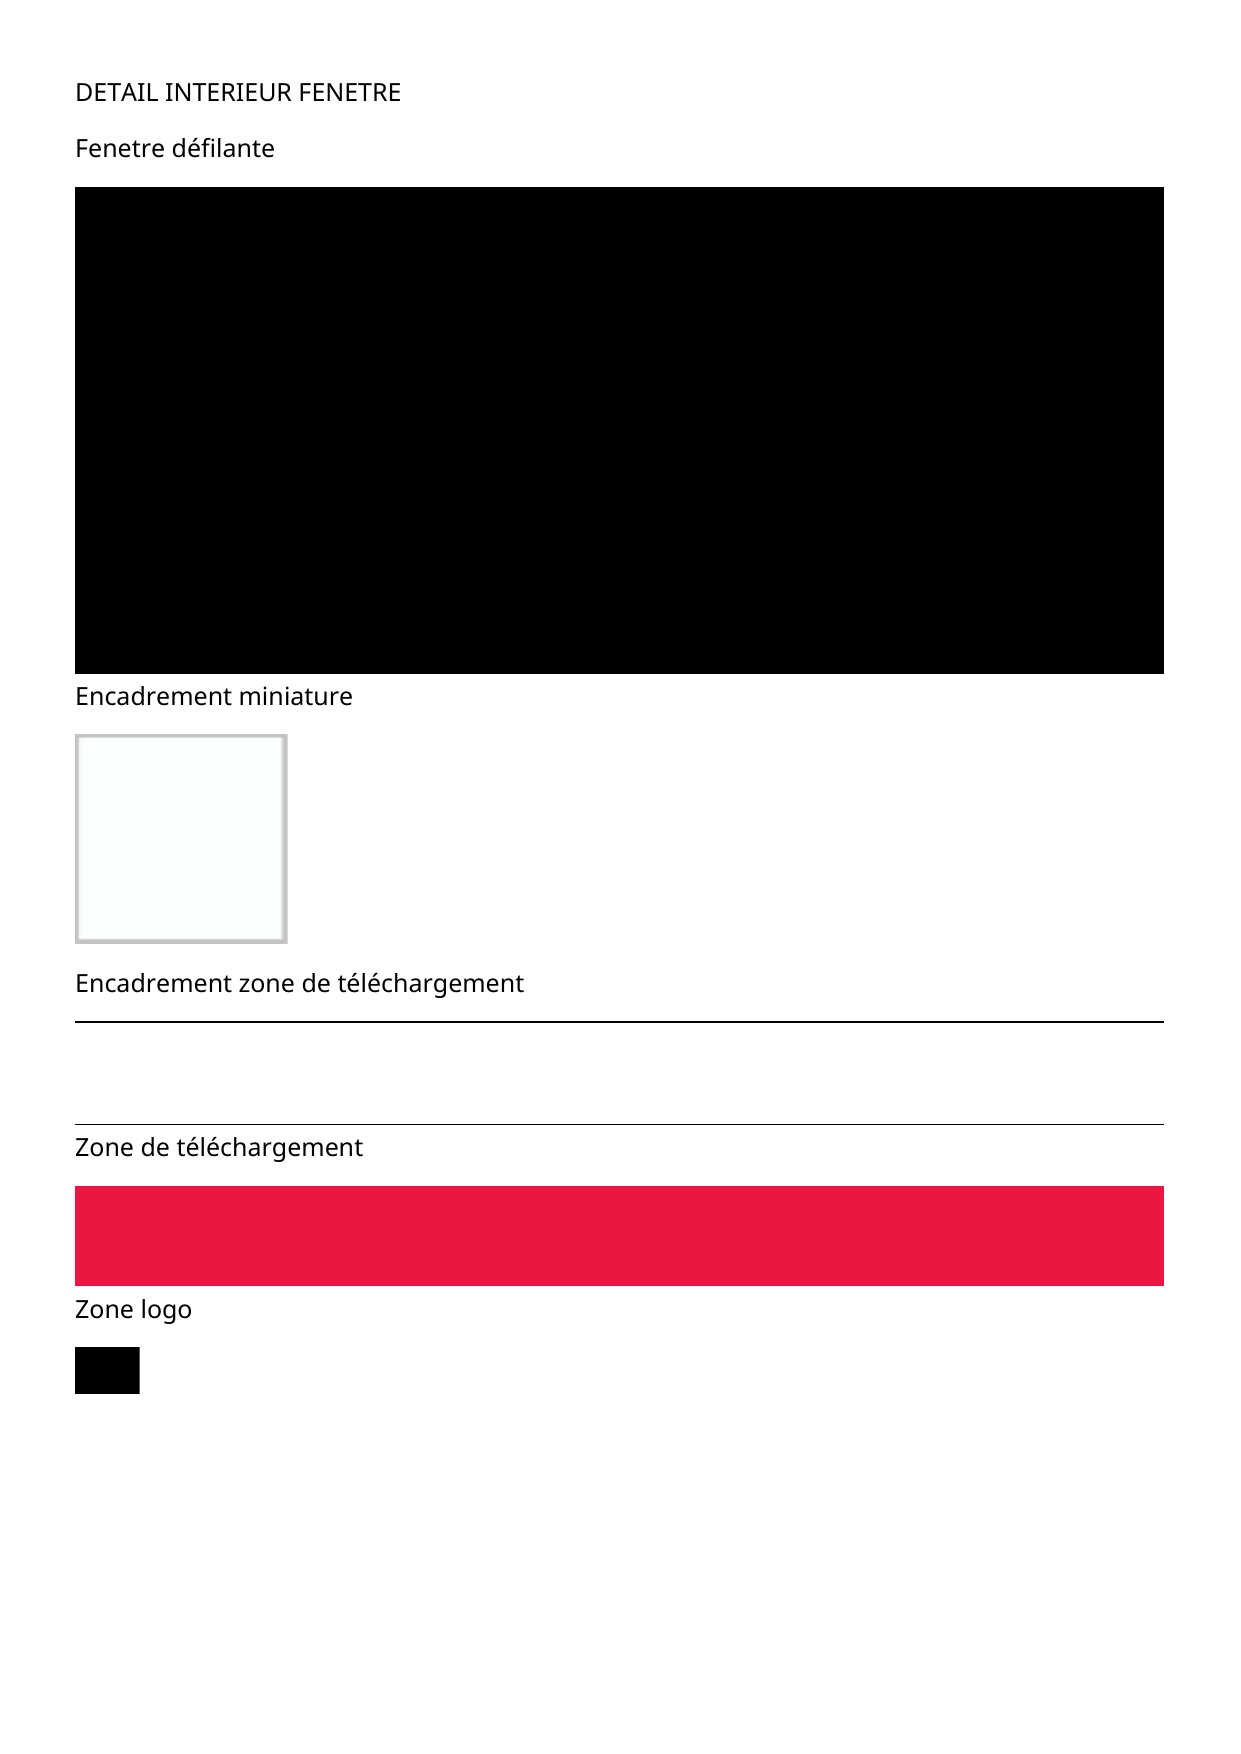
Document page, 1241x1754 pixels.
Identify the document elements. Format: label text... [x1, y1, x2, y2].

text Fenetre défilante [75, 131, 1165, 165]
text Zone logo [75, 1186, 1165, 1326]
text Zone de téléchargement [75, 1021, 1165, 1164]
text Encadrement miniature [75, 187, 1165, 713]
text Encadrement zone de téléchargement [75, 965, 1165, 999]
text DETAIL INTERIEUR FENETRE [75, 75, 1165, 109]
